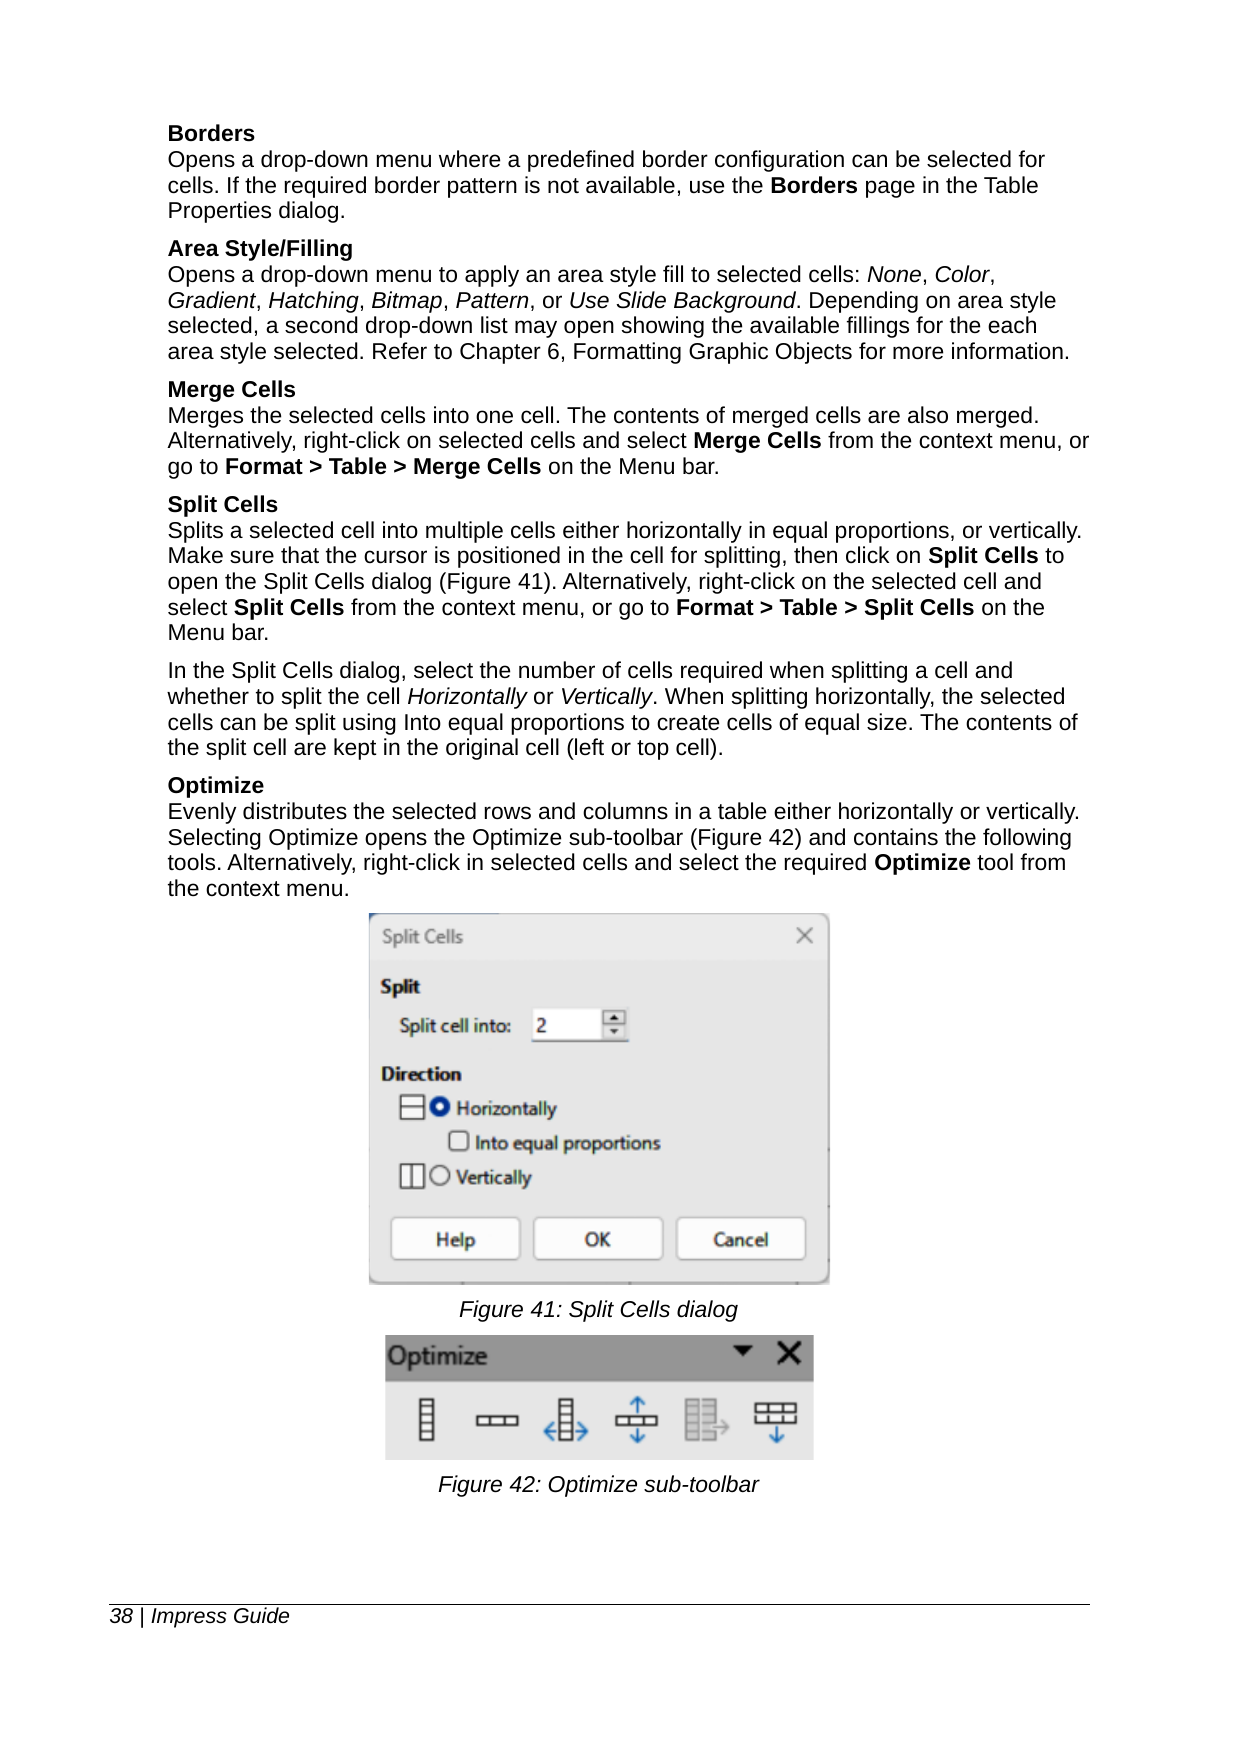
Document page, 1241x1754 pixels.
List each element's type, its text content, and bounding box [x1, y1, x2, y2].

text Borders [167, 121, 1090, 147]
picture [385, 1335, 814, 1460]
text Area Style/Filling [167, 236, 1090, 262]
text Opens a drop-down menu to apply an area style fill to selected cells: None, Color, Gradient, Hatching, Bitmap, Pattern, or Use Slide Background. Depending on area style selected, a second drop-down list may open showing the available fillings for the each area style selected. Refer to Chapter 6, Formatting Graphic Objects for more information. [167, 262, 1090, 364]
picture [368, 913, 830, 1285]
text Merge Cells [167, 377, 1090, 402]
text Figure 41: Split Cells dialog [369, 1297, 830, 1322]
text Figure 42: Optimize sub-toolbar [385, 1472, 813, 1497]
text In the Split Cells dialog, select the number of cells required when splitting a cell and whether to split the cell Horizontally or Vertically. When splitting horizontally, the selected cells can be split using Into equal proportions to create cells of equal size. The contents of the split cell are kept in the original cell (left or top cell). [167, 658, 1090, 760]
text Merges the selected cells into one cell. The contents of merged cells are also merged. Alternatively, right-click on selected cells and select Merge Cells from the context menu, or go to Format > Table > Merge Cells on the Menu bar. [167, 402, 1090, 479]
text Split Cells [167, 492, 1090, 517]
text Evenly distributes the selected rows and columns in a table either horizontally or vertically. Selecting Optimize opens the Optimize sub-toolbar (Figure 42) and contains the following tools. Alternatively, right-click in selected cells and select the required Optimize tool from the context menu. [167, 798, 1090, 901]
text Optimize [167, 773, 1090, 798]
text Splits a selected cell into multiple cells either horizontally in equal proportions, or vertically. Make sure that the cursor is positioned in the cell for splitting, then click on Split Cells to open the Split Cells dialog (Figure 41). Alternatively, right-click on the selected cell and select Split Cells from the context menu, or go to Format > Table > Split Cells on the Menu bar. [167, 517, 1090, 645]
text Opens a drop-down menu where a predefined border configuration can be selected for cells. If the required border pattern is not available, use the Borders page in the Table Properties dialog. [167, 147, 1090, 223]
